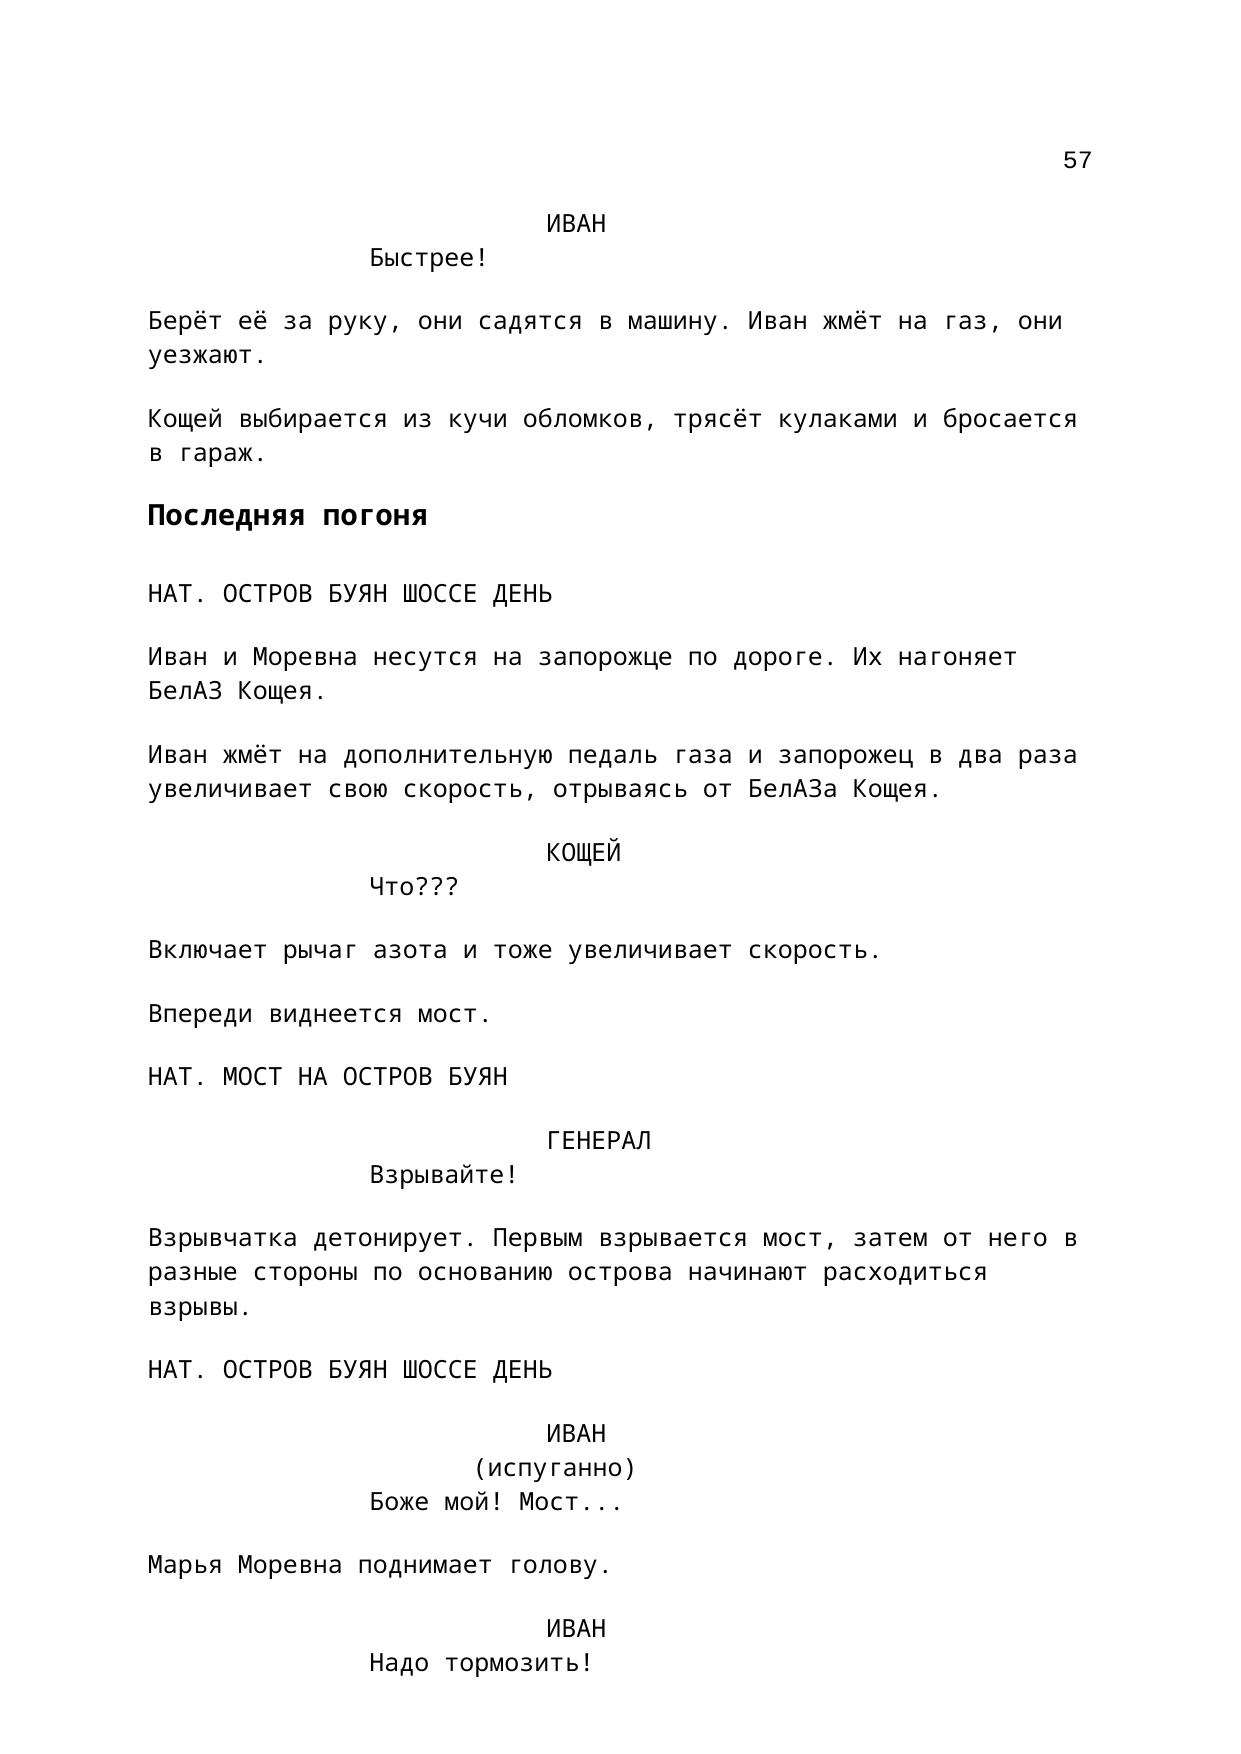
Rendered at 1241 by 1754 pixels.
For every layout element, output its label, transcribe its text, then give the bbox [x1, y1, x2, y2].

text Взрывайте! [369, 1156, 871, 1191]
text ИВАН [546, 1415, 1093, 1449]
text Марья Моревна поднимает голову. [148, 1547, 1093, 1581]
text ИВАН [546, 205, 1093, 239]
text КОЩЕЙ [546, 834, 1093, 868]
text (испуганно) [472, 1449, 871, 1483]
text Быстрее! [369, 239, 871, 273]
text НАТ. ОСТРОВ БУЯН ШОССЕ ДЕНЬ [148, 1352, 1093, 1386]
text Впереди виднеется мост. [148, 995, 1093, 1029]
text НАТ. ОСТРОВ БУЯН ШОССЕ ДЕНЬ [148, 575, 1093, 609]
text ИВАН [546, 1610, 1093, 1644]
text Боже мой! Мост... [369, 1483, 871, 1517]
text ГЕНЕРАЛ [546, 1122, 1093, 1156]
text Что??? [369, 868, 871, 902]
text Иван жмёт на дополнительную педаль газа и запорожец в два раза увеличивает свою скорость, отрываясь от БелАЗа Кощея. [148, 737, 1093, 805]
text НАТ. МОСТ НА ОСТРОВ БУЯН [148, 1059, 1093, 1093]
text Берёт её за руку, они садятся в машину. Иван жмёт на газ, они уезжают. [148, 303, 1093, 371]
text Кощей выбирается из кучи обломков, трясёт кулаками и бросается в гараж. [148, 401, 1093, 469]
text Надо тормозить! [369, 1644, 871, 1678]
text Включает рычаг азота и тоже увеличивает скорость. [148, 932, 1093, 966]
text Взрывчатка детонирует. Первым взрывается мост, затем от него в разные стороны по основанию острова начинают расходиться взрывы. [148, 1220, 1093, 1322]
subtitle Последняя погоня [148, 494, 1093, 533]
text Иван и Моревна несутся на запорожце по дороге. Их нагоняет БелАЗ Кощея. [148, 639, 1093, 707]
